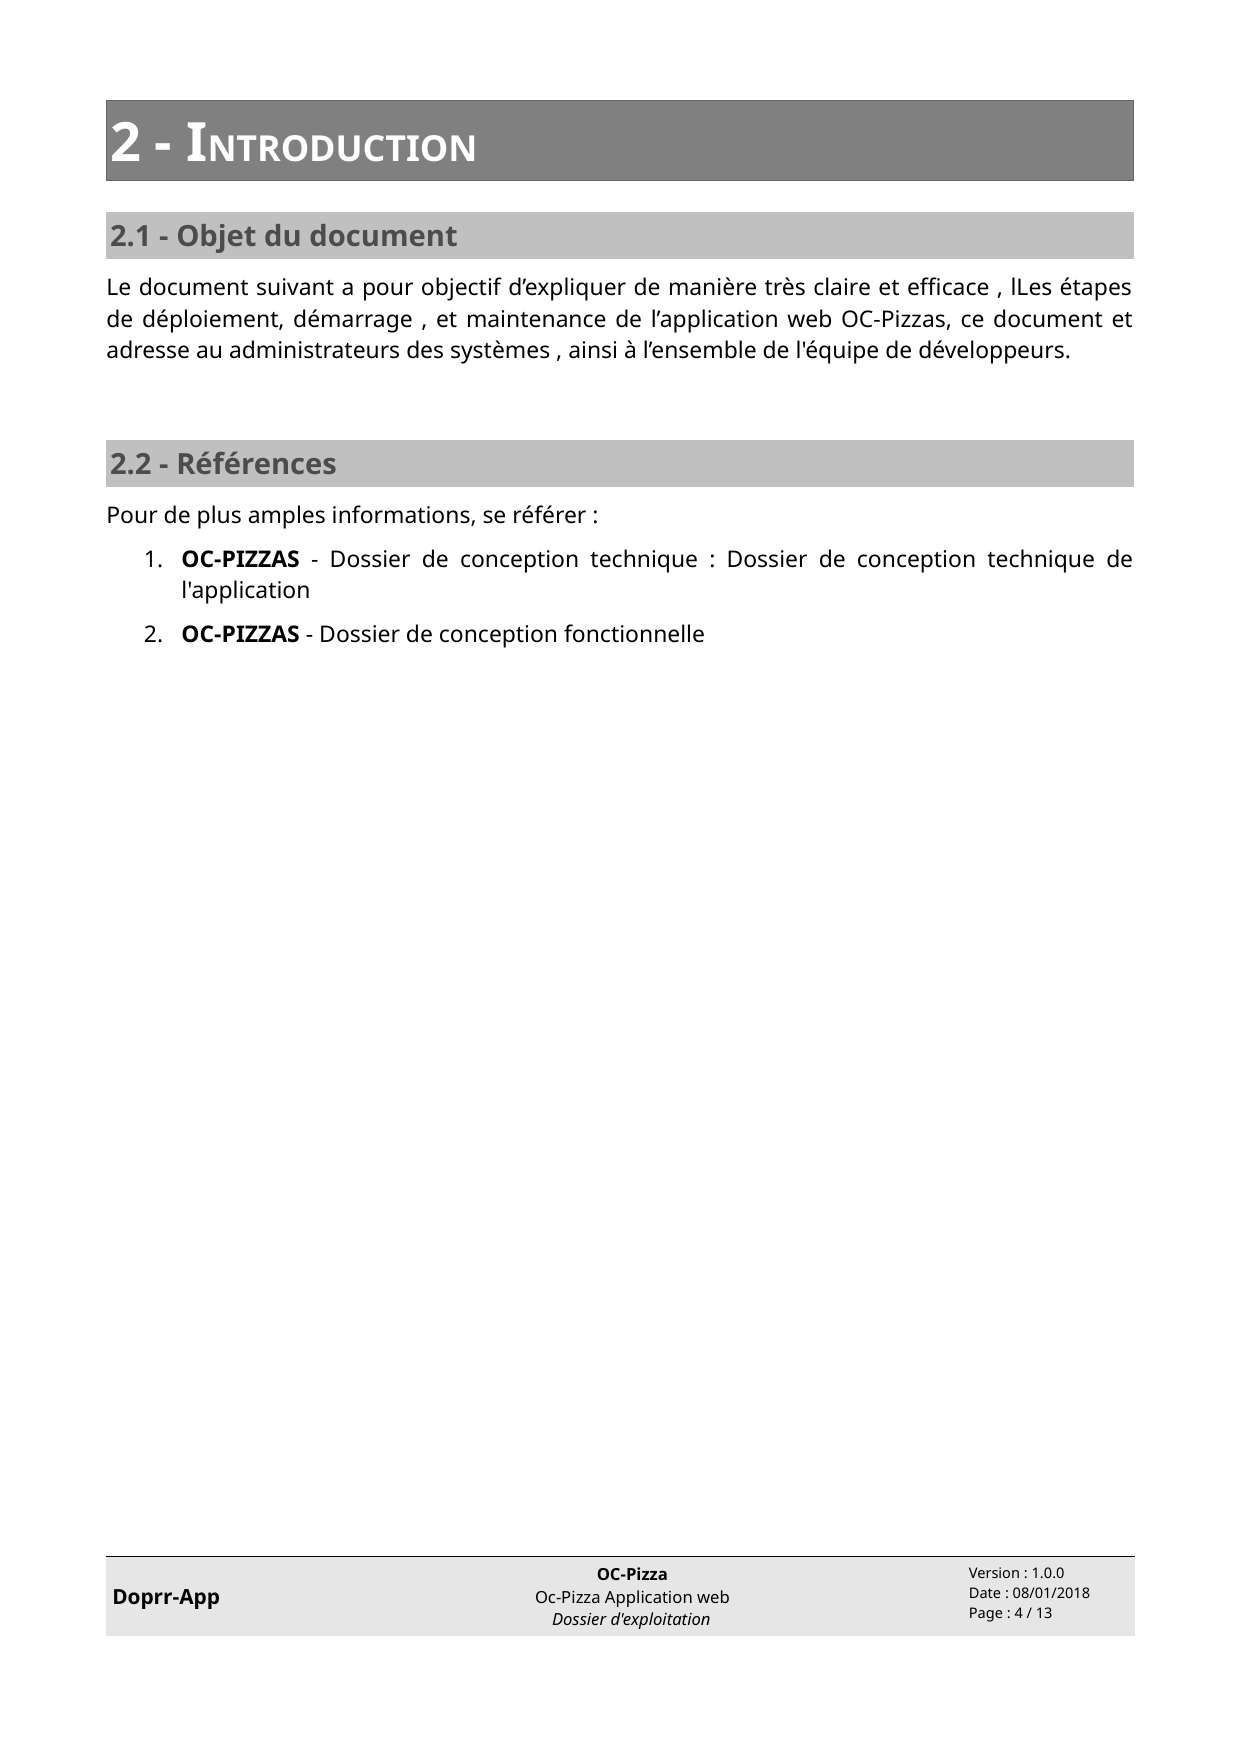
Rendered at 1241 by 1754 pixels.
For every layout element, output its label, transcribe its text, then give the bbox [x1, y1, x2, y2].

subtitle Objet du document [107, 213, 1133, 258]
text Pour de plus amples informations, se référer : [106, 499, 1134, 530]
subtitle Introduction [107, 101, 1133, 180]
subtitle Références [107, 441, 1133, 486]
list OC-PIZZAS - Dossier de conception technique : Dossier de conception technique de l'application [144, 543, 1134, 605]
list OC-PIZZAS - Dossier de conception fonctionnelle [144, 618, 1134, 649]
text Le document suivant a pour objectif d’expliquer de manière très claire et efficace , lLes étapes de déploiement, démarrage , et maintenance de l’application web OC-Pizzas, ce document et adresse au administrateurs des systèmes , ainsi à l’ensemble de l'équipe de développeurs. [106, 271, 1134, 365]
